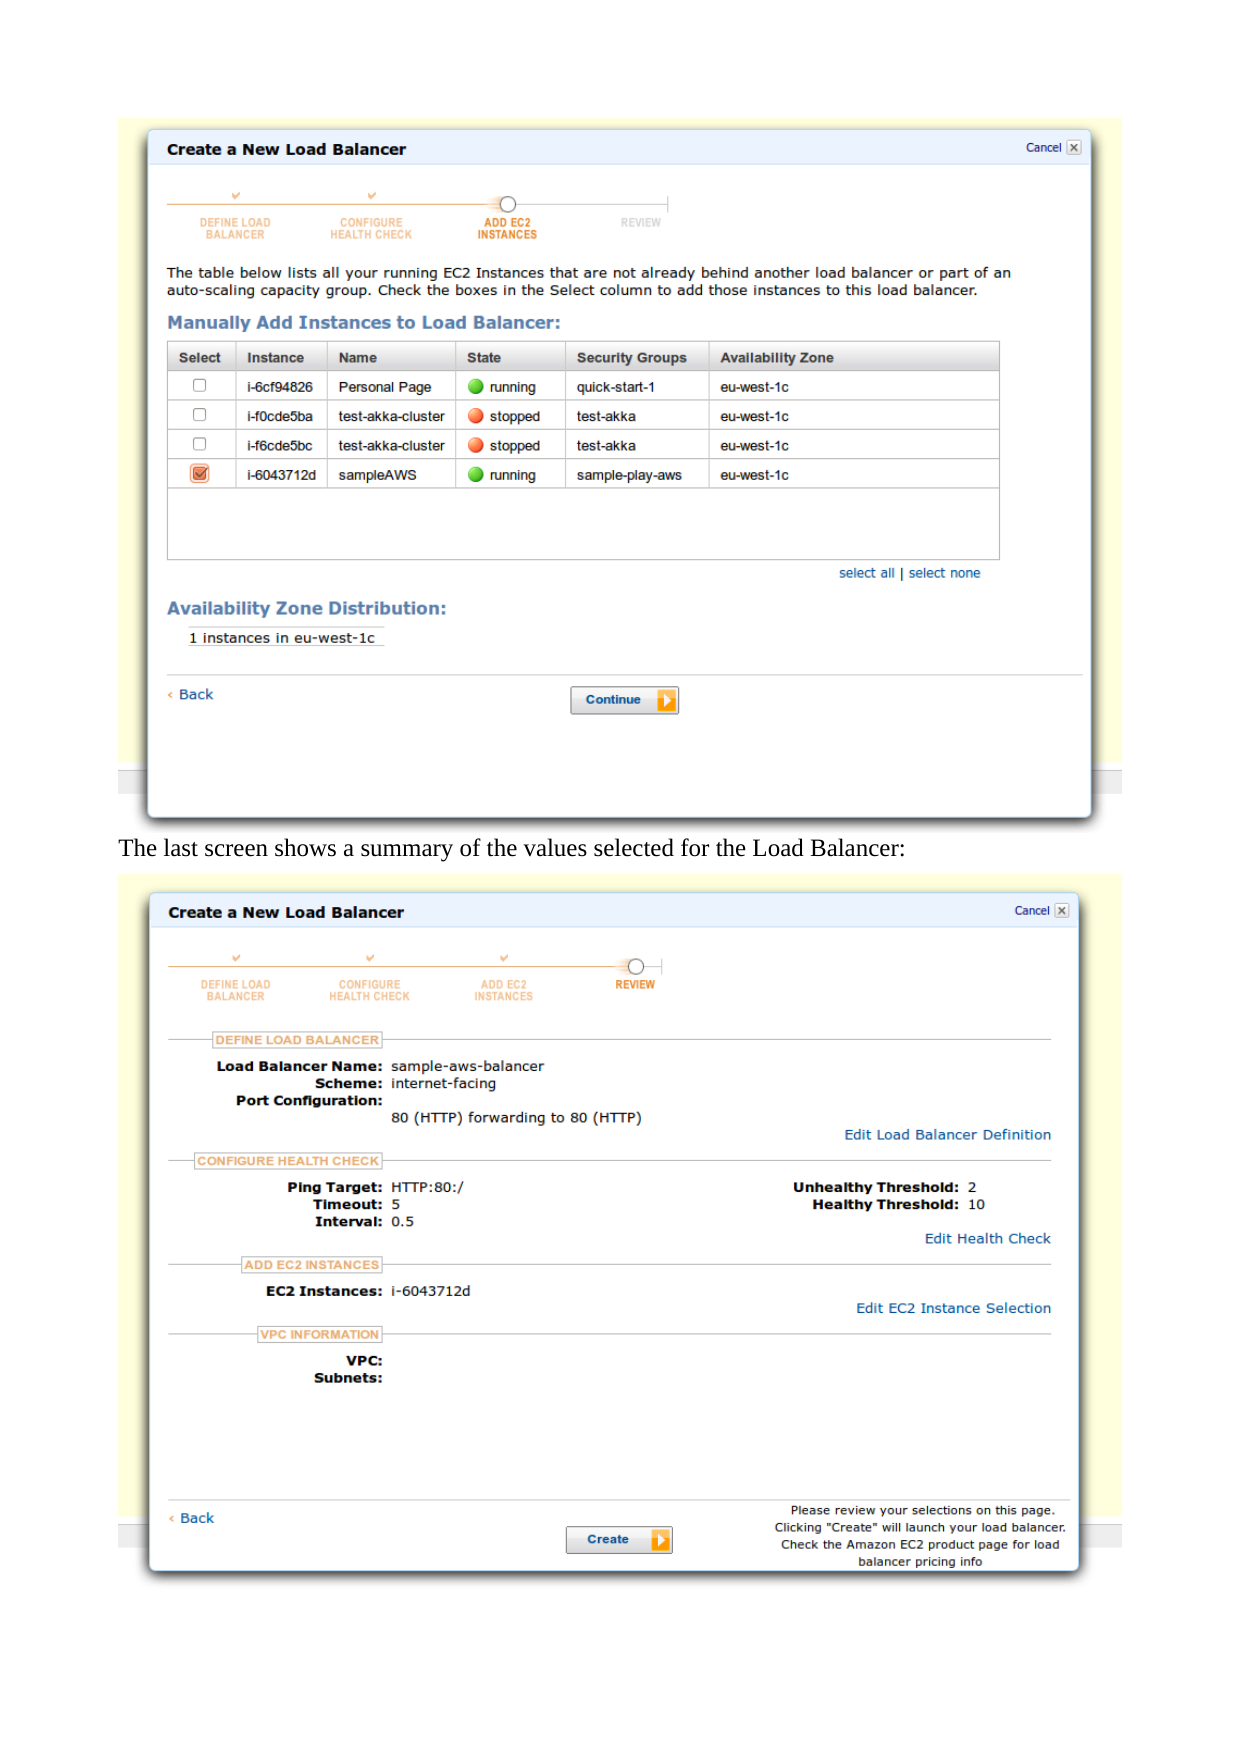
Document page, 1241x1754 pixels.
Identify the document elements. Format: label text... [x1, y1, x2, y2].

picture [118, 874, 1123, 1614]
text The last screen shows a summary of the values selected for the Load Balancer: [118, 833, 1122, 862]
picture [118, 118, 1123, 833]
